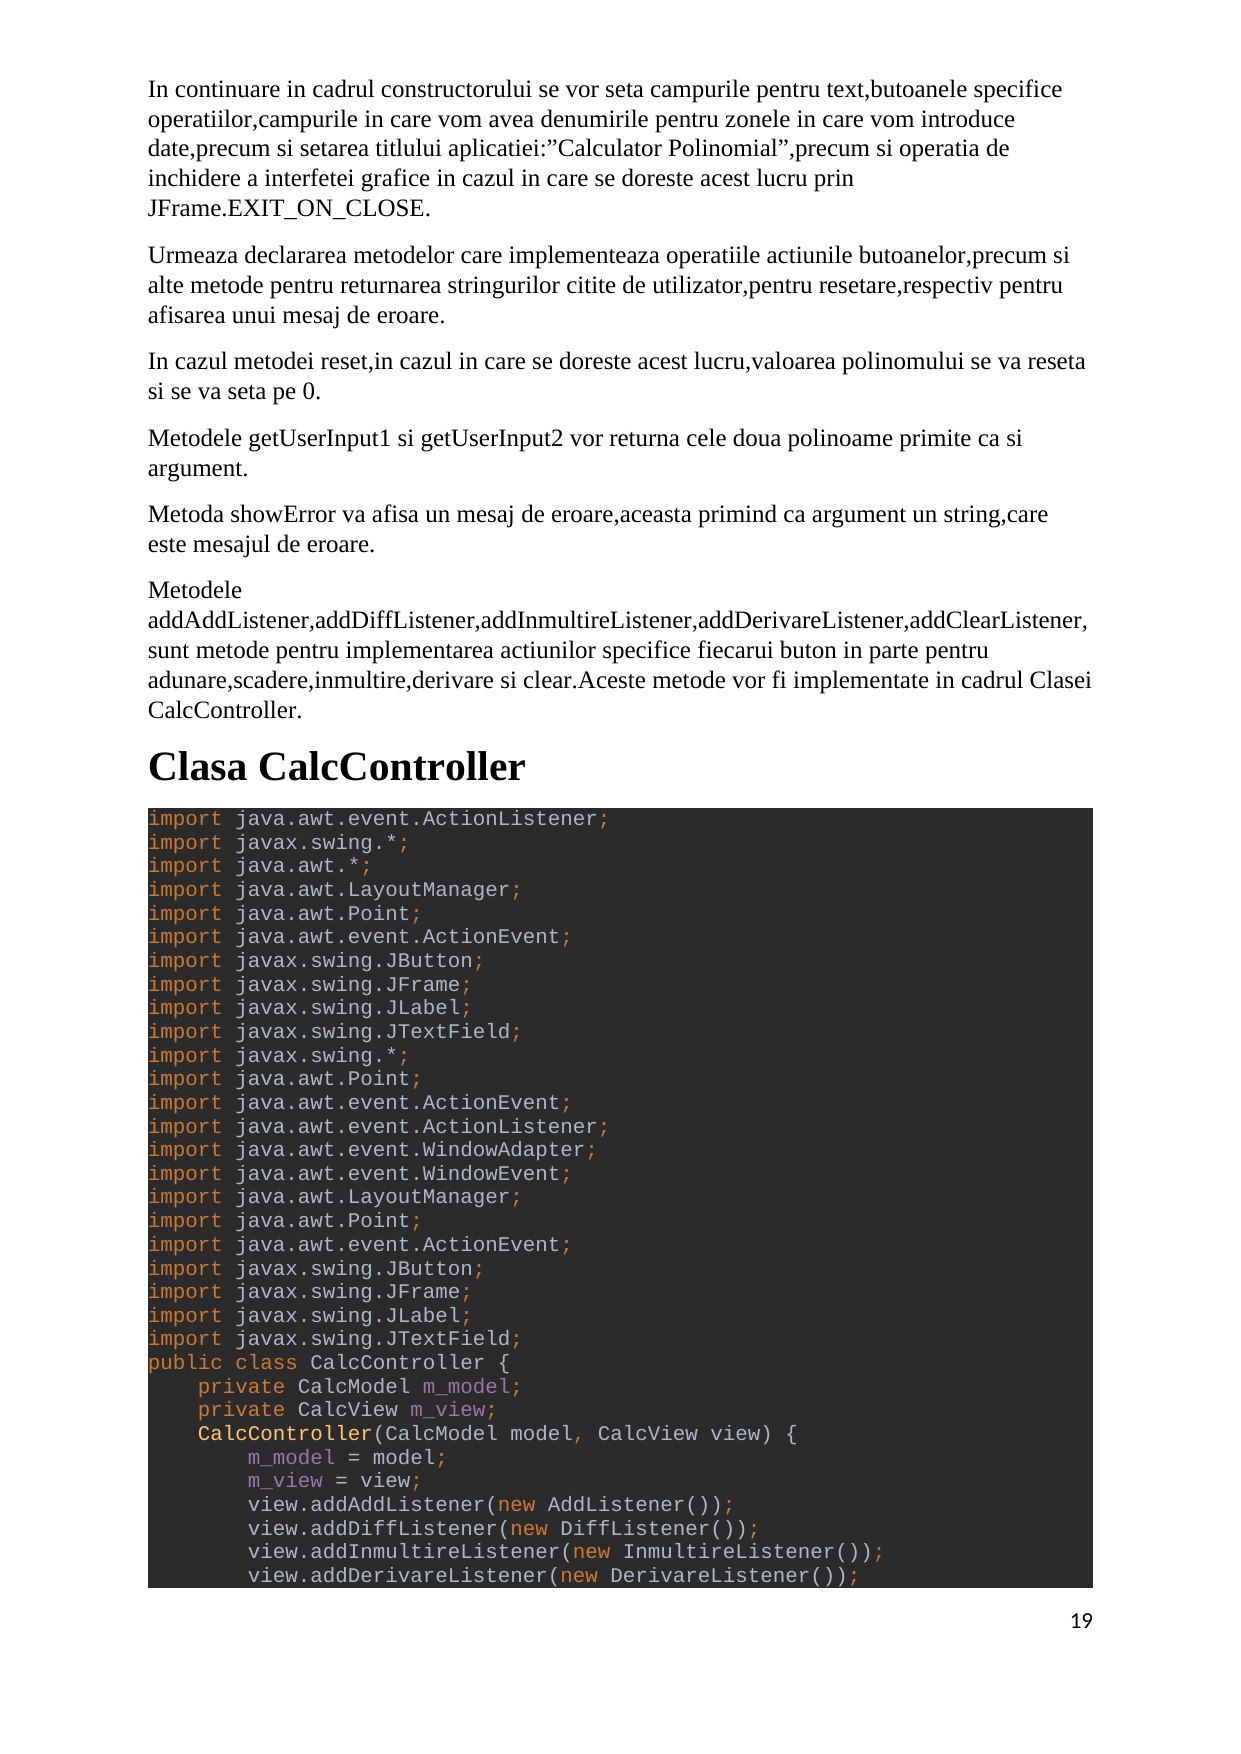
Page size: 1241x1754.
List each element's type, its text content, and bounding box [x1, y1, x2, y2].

text In continuare in cadrul constructorului se vor seta campurile pentru text,butoanele specifice operatiilor,campurile in care vom avea denumirile pentru zonele in care vom introduce date,precum si setarea titlului aplicatiei:”Calculator Polinomial”,precum si operatia de inchidere a interfetei grafice in cazul in care se doreste acest lucru prin JFrame.EXIT_ON_CLOSE. [148, 74, 1093, 222]
text import java.awt.event.ActionListener; import javax.swing.*; import java.awt.*; import java.awt.LayoutManager; import java.awt.Point; import java.awt.event.ActionEvent; import javax.swing.JButton; import javax.swing.JFrame; import javax.swing.JLabel; import javax.swing.JTextField; import javax.swing.*; import java.awt.Point; import java.awt.event.ActionEvent; import java.awt.event.ActionListener; import java.awt.event.WindowAdapter; import java.awt.event.WindowEvent; import java.awt.LayoutManager; import java.awt.Point; import java.awt.event.ActionEvent; import javax.swing.JButton; import javax.swing.JFrame; import javax.swing.JLabel; import javax.swing.JTextField; public class CalcController { private CalcModel m_model; private CalcView m_view; CalcController(CalcModel model, CalcView view) { m_model = model; m_view = view; view.addAddListener(new AddListener()); view.addDiffListener(new DiffListener()); view.addInmultireListener(new InmultireListener()); view.addDerivareListener(new DerivareListener()); [148, 808, 1093, 1588]
text Metodele addAddListener,addDiffListener,addInmultireListener,addDerivareListener,addClearListener,sunt metode pentru implementarea actiunilor specifice fiecarui buton in parte pentru adunare,scadere,inmultire,derivare si clear.Aceste metode vor fi implementate in cadrul Clasei CalcController. [148, 576, 1093, 724]
text Urmeaza declararea metodelor care implementeaza operatiile actiunile butoanelor,precum si alte metode pentru returnarea stringurilor citite de utilizator,pentru resetare,respectiv pentru afisarea unui mesaj de eroare. [148, 240, 1093, 328]
text Metodele getUserInput1 si getUserInput2 vor returna cele doua polinoame primite ca si argument. [148, 423, 1093, 481]
text Clasa CalcController [148, 742, 1093, 790]
text Metoda showError va afisa un mesaj de eroare,aceasta primind ca argument un string,care este mesajul de eroare. [148, 499, 1093, 558]
text In cazul metodei reset,in cazul in care se doreste acest lucru,valoarea polinomului se va reseta si se va seta pe 0. [148, 346, 1093, 405]
